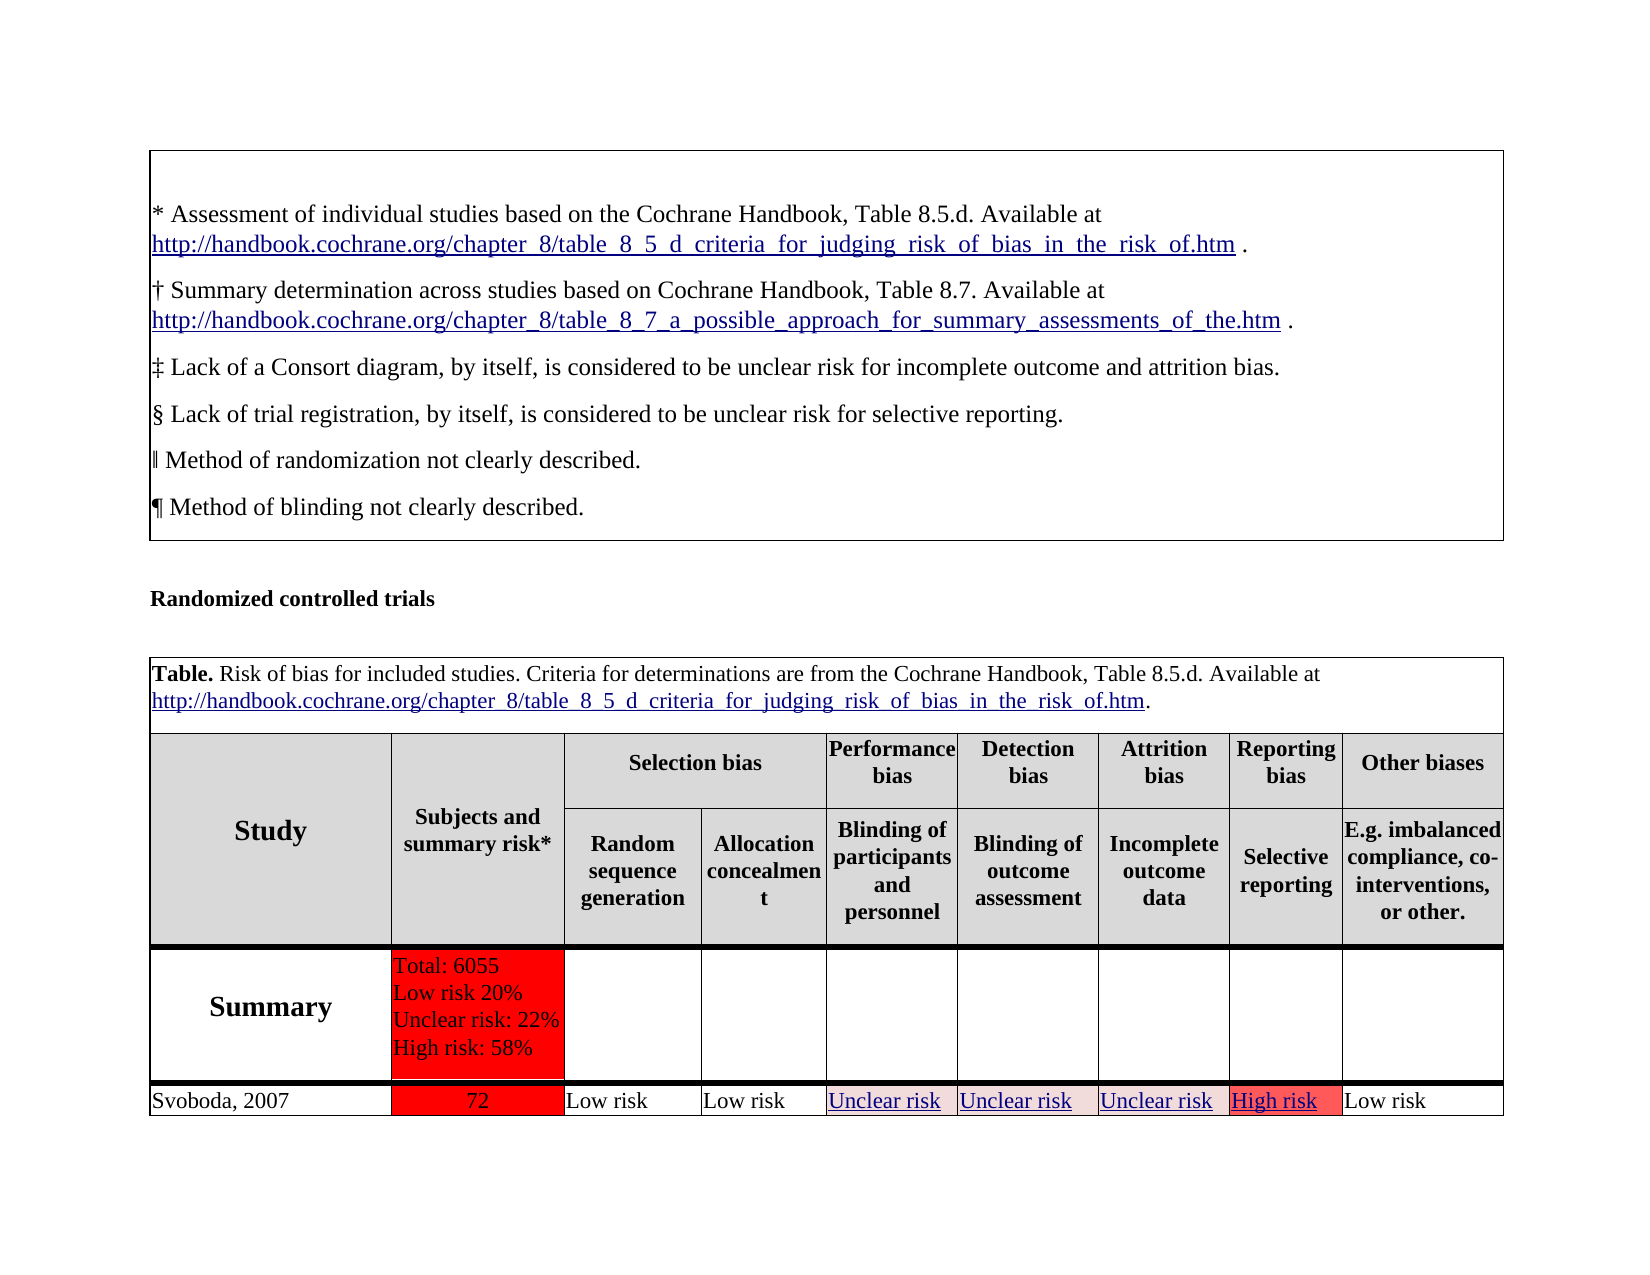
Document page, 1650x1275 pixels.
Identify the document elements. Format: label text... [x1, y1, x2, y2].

table_cell Summary [151, 950, 391, 1079]
table_cell Low risk [702, 1086, 826, 1115]
table_cell Allocation concealment [702, 809, 826, 944]
table_cell Attrition bias [1099, 734, 1229, 808]
text Randomized controlled trials [150, 585, 1500, 611]
table_cell [1230, 950, 1342, 1079]
table_cell Other biases [1343, 734, 1503, 808]
table_cell Study [151, 734, 391, 944]
table_cell [565, 950, 701, 1079]
table_cell High risk [1230, 1086, 1342, 1115]
table_cell Detection bias [958, 734, 1098, 808]
table_header Table. Risk of bias for included studies. Criteria for determinations are from the Cochrane Handbook, Table 8.5.d. Available at http://handbook.cochrane.org/chapter_8/table_8_5_d_criteria_for_judging_risk_of_bias_in_the_risk_of.htm. [151, 658, 1503, 733]
table_cell Svoboda, 2007 [151, 1086, 391, 1115]
table_cell [827, 950, 957, 1079]
table_cell [958, 950, 1098, 1079]
table_cell Unclear risk [958, 1086, 1098, 1115]
table_cell Unclear risk [827, 1086, 957, 1115]
table_cell [702, 950, 826, 1079]
table_cell Low risk [565, 1086, 701, 1115]
table_cell Random sequence generation [565, 809, 701, 944]
table_cell [1343, 950, 1503, 1079]
table_cell 72 [392, 1086, 564, 1115]
table_cell Blinding of outcome assessment [958, 809, 1098, 944]
table_cell Reporting bias [1230, 734, 1342, 808]
table_cell [1099, 950, 1229, 1079]
table_cell Blinding of participants and personnel [827, 809, 957, 944]
table_cell Incomplete outcome data [1099, 809, 1229, 944]
table_cell Unclear risk [1099, 1086, 1229, 1115]
table_cell Performance bias [827, 734, 957, 808]
table_cell E.g. imbalanced compliance, co-interventions, or other. [1343, 809, 1503, 944]
table_cell Low risk [1343, 1086, 1503, 1115]
table_cell Subjects and summary risk* [392, 734, 564, 944]
table_cell * Assessment of individual studies based on the Cochrane Handbook, Table 8.5.d. Available at http://handbook.cochrane.org/chapter_8/table_8_5_d_criteria_for_judging_risk_of_bias_in_the_risk_of.htm . † Summary determination across studies based on Cochrane Handbook, Table 8.7. Available at http://handbook.cochrane.org/chapter_8/table_8_7_a_possible_approach_for_summary_assessments_of_the.htm . ‡ Lack of a Consort diagram, by itself, is considered to be unclear risk for incomplete outcome and attrition bias. § Lack of trial registration, by itself, is considered to be unclear risk for selective reporting. ‖ Method of randomization not clearly described. ¶ Method of blinding not clearly described. [151, 151, 1503, 540]
table_cell Selective reporting [1230, 809, 1342, 944]
table_cell Selection bias [565, 734, 826, 808]
table_cell Total: 6055 Low risk 20% Unclear risk: 22% High risk: 58% [392, 950, 564, 1079]
